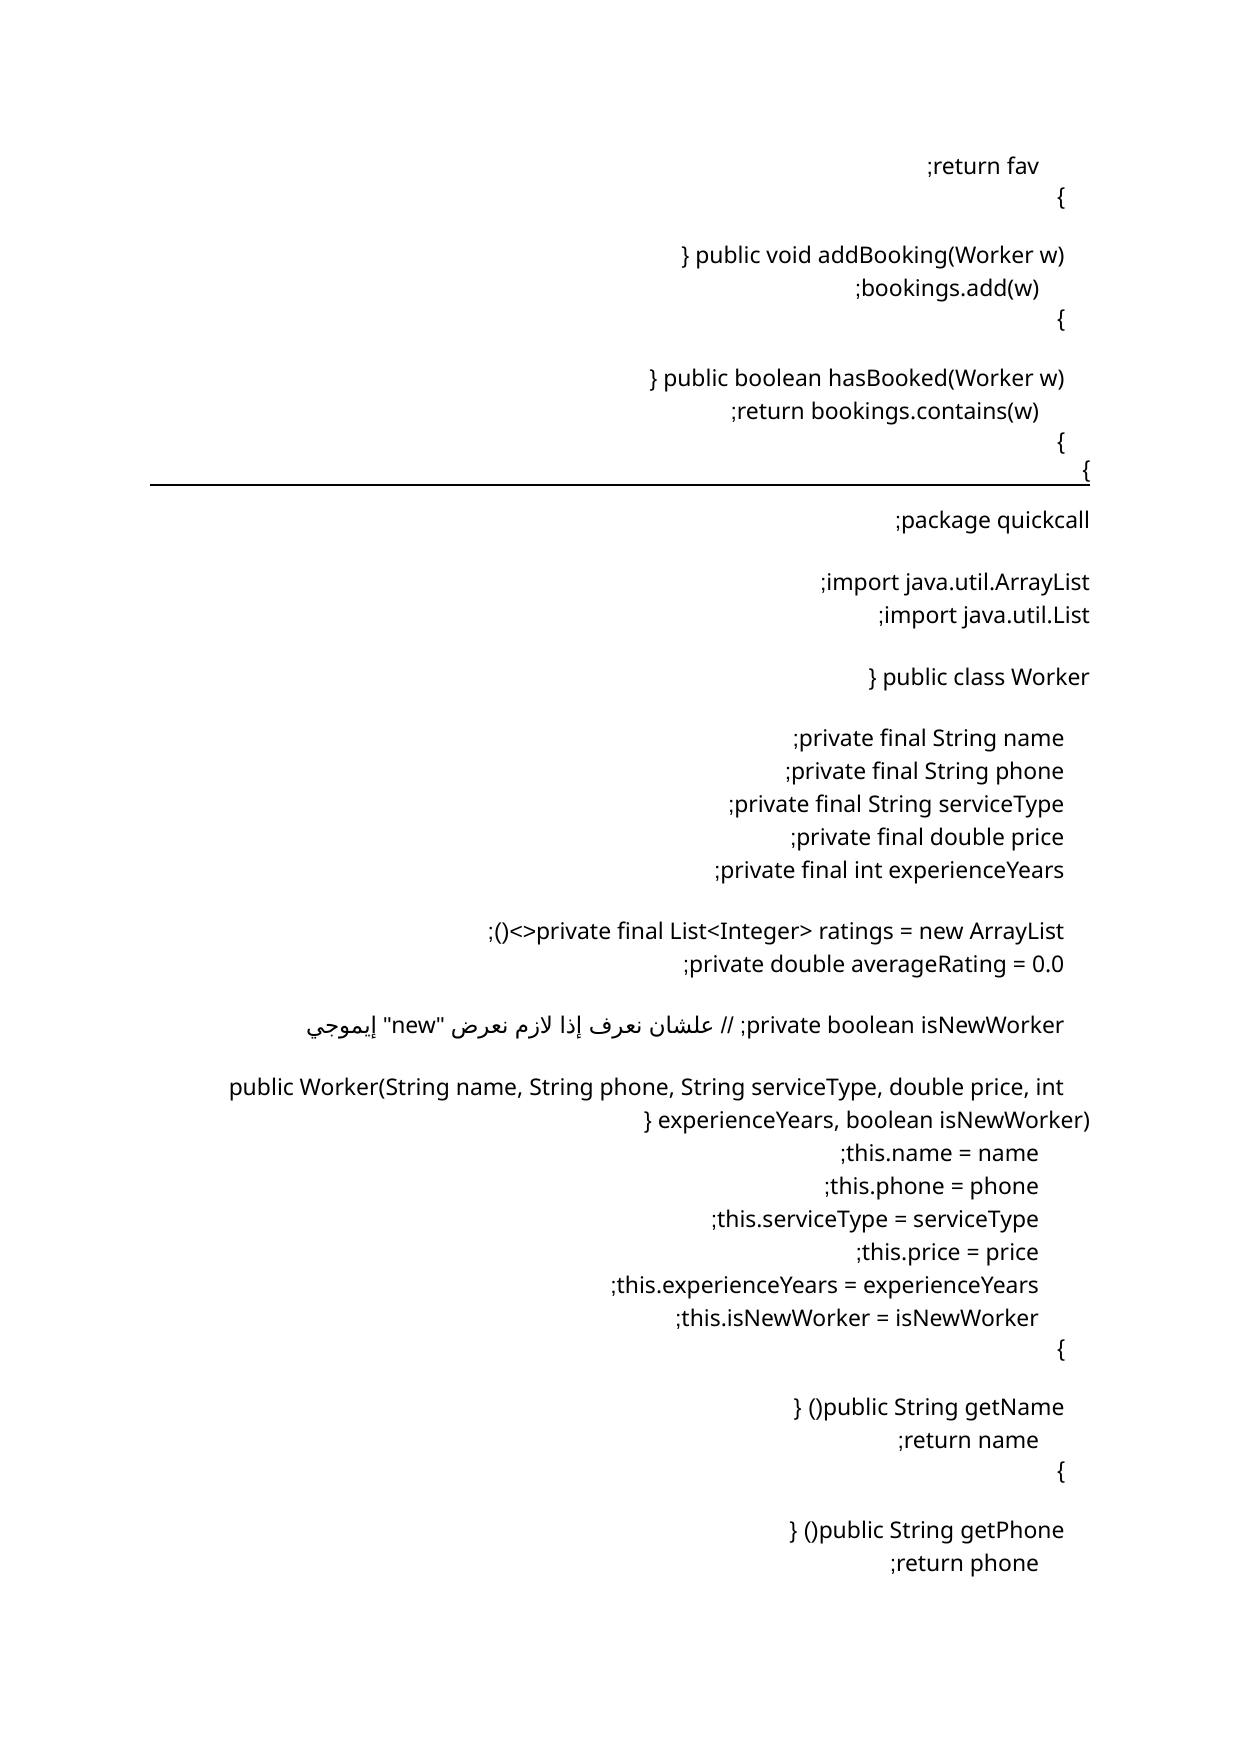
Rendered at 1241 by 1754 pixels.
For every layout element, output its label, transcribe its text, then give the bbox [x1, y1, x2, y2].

text package quickcall; import java.util.ArrayList; import java.util.List; public class Worker { private final String name; private final String phone; private final String serviceType; private final double price; private final int experienceYears; private final List<Integer> ratings = new ArrayList<>(); private double averageRating = 0.0; private boolean isNewWorker; // علشان نعرف إذا لازم نعرض "new" إيموجي public Worker(String name, String phone, String serviceType, double price, int experienceYears, boolean isNewWorker) { this.name = name; this.phone = phone; this.serviceType = serviceType; this.price = price; this.experienceYears = experienceYears; this.isNewWorker = isNewWorker; } public String getName() { return name; } public String getPhone() { return phone; } public String getServiceType() { return serviceType; } public double getPrice() { return price; } public int getExperienceYears() { return experienceYears; } public boolean isNewWorker() { return isNewWorker; } public void setNewWorker(boolean newWorker) { isNewWorker = newWorker; } public void addRating(int rating) { ratings.add(rating); updateAverageRating(); } private void updateAverageRating() { int sum = 0; for (int r : ratings) { sum += r; } averageRating = ratings.isEmpty() ? 0 : (double) sum / ratings.size(); } public double getAverageRating() { return averageRating; } public void showRatings() { System.out.println("Ratings for " + name + ":"); if (ratings.isEmpty()) { System.out.println(" No ratings yet."); } else { System.out.printf(" Average rating: %.2f based on %d ratings.%n", averageRating, ratings.size()); } } @Override public String toString() { String newBadge = isNewWorker ? " " : ""; String ratingDisplay = ratings.isEmpty() ? "(No ratings yet)" : String.format("( %.2f)", averageRating); return String.format("%s%s - %s - Price: ₪%.2f - Experience: %d years %s", name, newBadge, serviceType, price, experienceYears, ratingDisplay); } } [150, 504, 1090, 1578]
text package quickcall; import java.util.ArrayList; import java.util.LinkedList; import java.util.List; public class User { private final String name; private final String phone; private final SearchHistoryManager history = new SearchHistoryManager(); private final FavoritesManager fav = new FavoritesManager(); private final List<Worker> bookings = new ArrayList<>(); public User(String name, String phone) { this.name = name; this.phone = phone; } public String getName() { return name; } public String getPhone() { return phone; } public void addSearch(String term) { history.add(term); } public void showHistory() { history.show(); } public FavoritesManager fav() { return fav; } public void addBooking(Worker w) { bookings.add(w); } public boolean hasBooked(Worker w) { return bookings.contains(w); } } [150, 150, 1090, 484]
